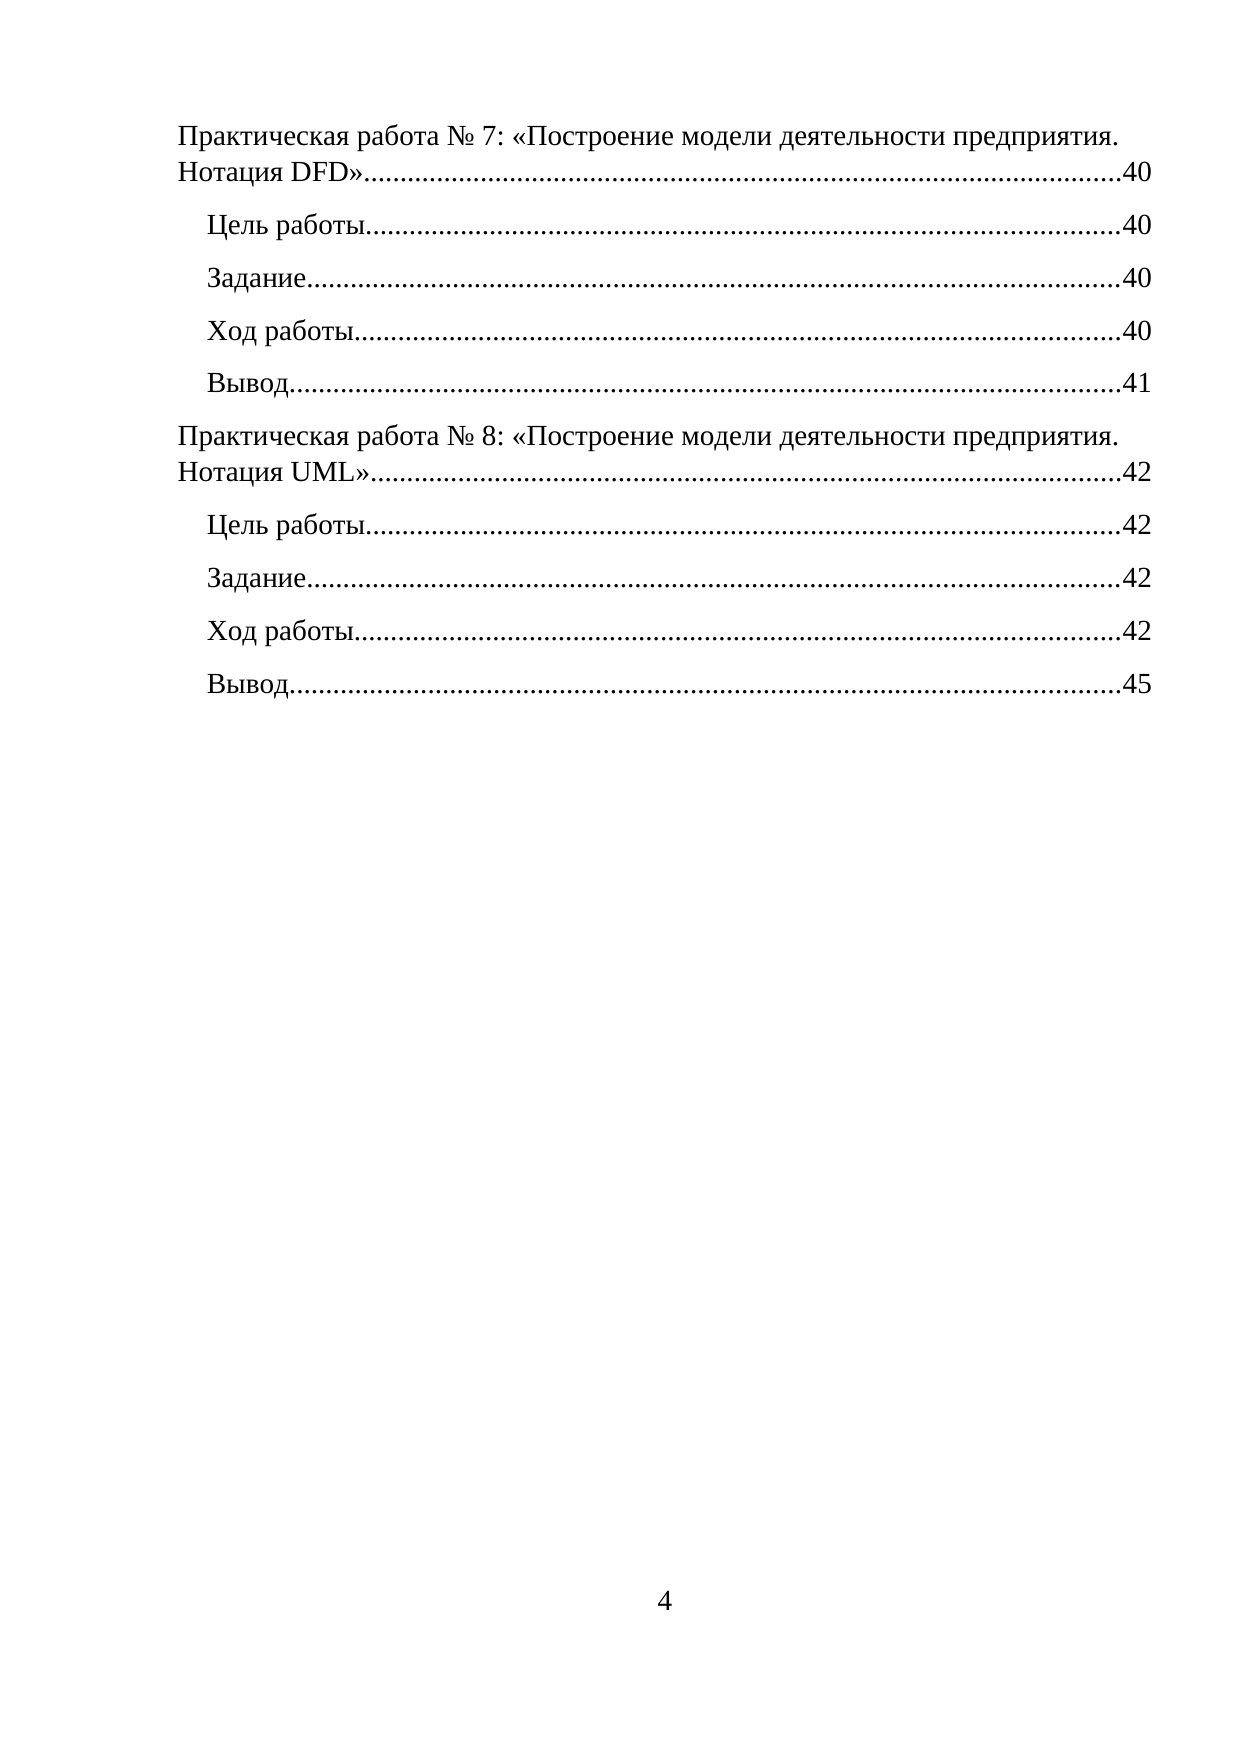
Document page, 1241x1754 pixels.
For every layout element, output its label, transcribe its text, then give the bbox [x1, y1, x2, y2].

text Практическая работа № 7: «Построение модели деятельности предприятия. Нотация DFD» 40 [177, 118, 1152, 188]
text Практическая работа № 8: «Построение модели деятельности предприятия. Нотация UML» 42 [177, 418, 1152, 488]
text Ход работы 42 [207, 613, 1152, 646]
text Цель работы 42 [207, 507, 1152, 541]
text Задание 42 [207, 560, 1152, 594]
text Ход работы 40 [207, 313, 1152, 346]
text Вывод 45 [207, 666, 1152, 699]
text Цель работы 40 [207, 207, 1152, 241]
text Задание 40 [207, 260, 1152, 293]
text Вывод 41 [207, 366, 1152, 399]
